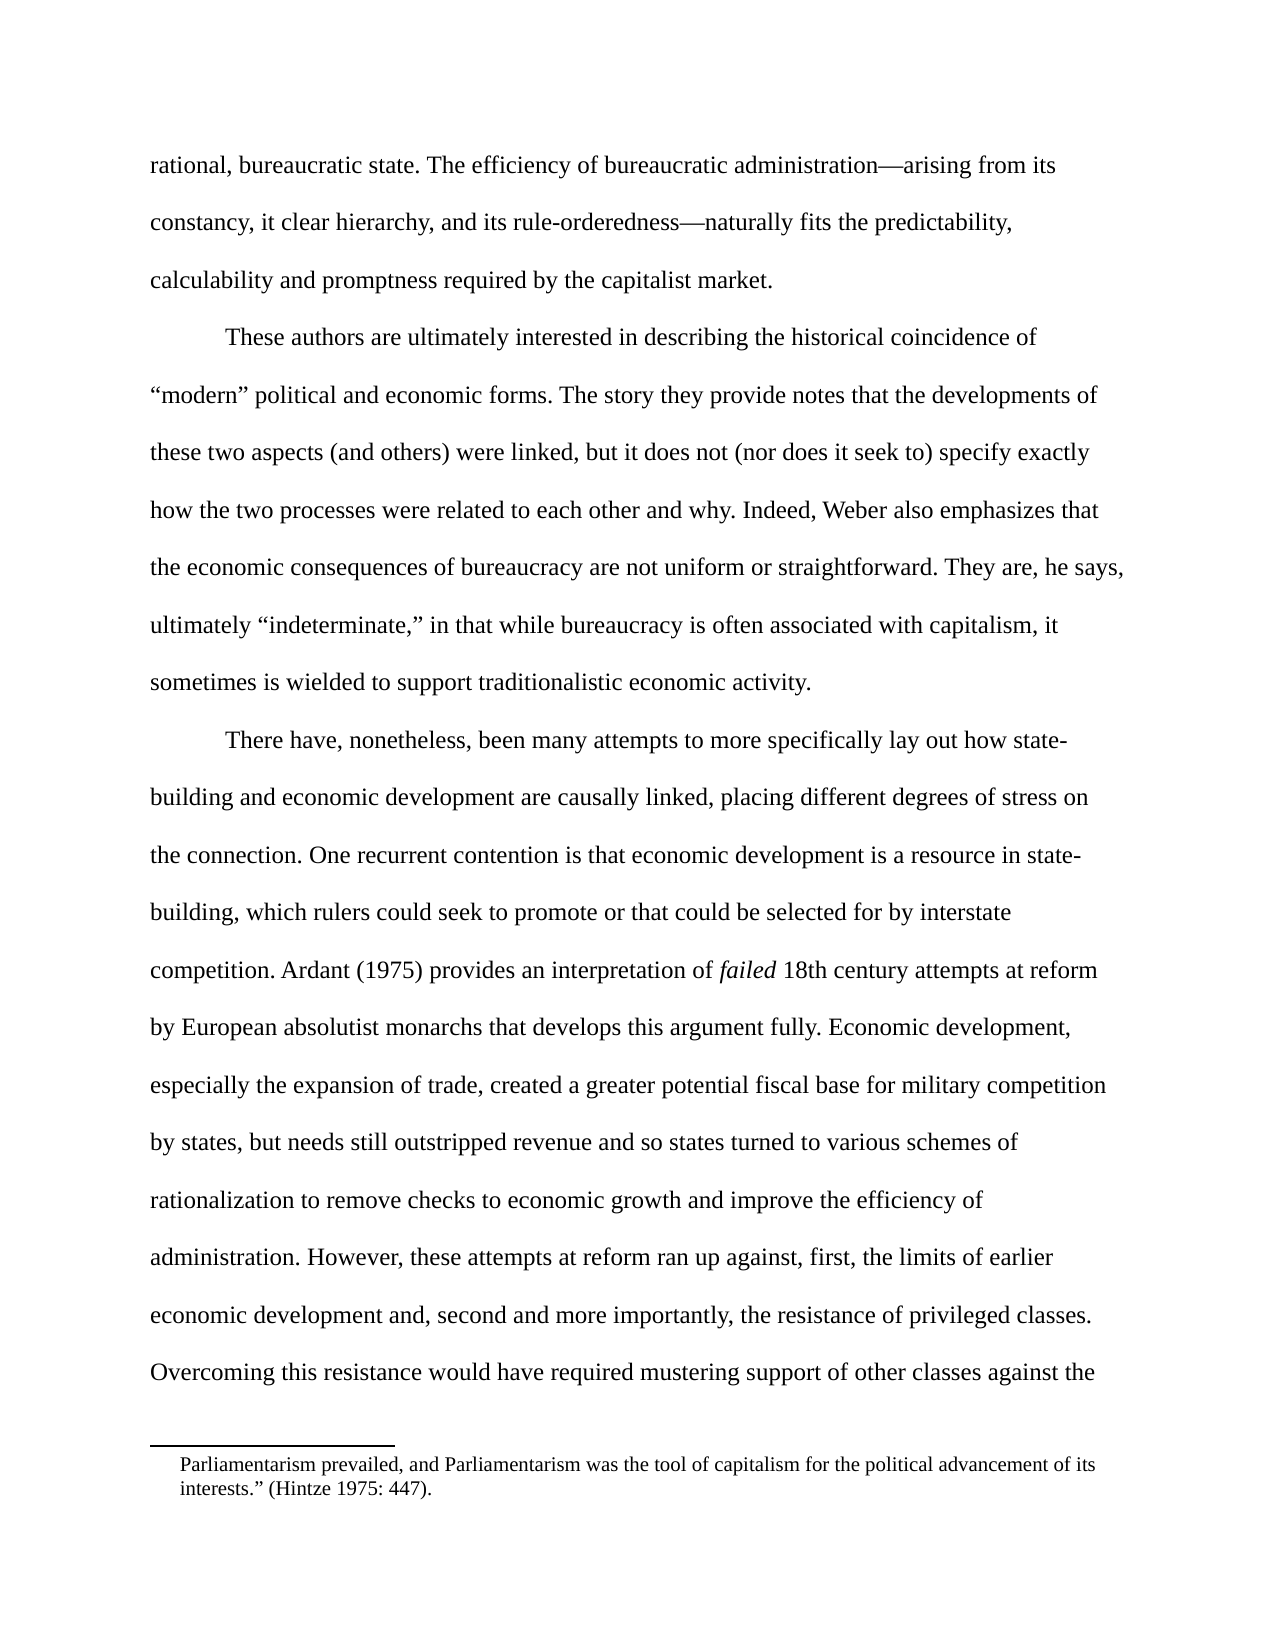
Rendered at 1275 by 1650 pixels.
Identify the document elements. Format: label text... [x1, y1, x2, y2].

text These authors are ultimately interested in describing the historical coincidence of “modern” political and economic forms. The story they provide notes that the developments of these two aspects (and others) were linked, but it does not (nor does it seek to) specify exactly how the two processes were related to each other and why. Indeed, Weber also emphasizes that the economic consequences of bureaucracy are not uniform or straightforward. They are, he says, ultimately “indeterminate,” in that while bureaucracy is often associated with capitalism, it sometimes is wielded to support traditionalistic economic activity. [150, 322, 1125, 696]
text rational, bureaucratic state. The efficiency of bureaucratic administration—arising from its constancy, it clear hierarchy, and its rule-orderedness—naturally fits the predictability, calculability and promptness required by the capitalist market. [150, 150, 1125, 294]
text Parliamentarism prevailed, and Parliamentarism was the tool of capitalism for the political advancement of its interests.” (Hintze 1975: 447). [150, 1452, 1125, 1500]
text There have, nonetheless, been many attempts to more specifically lay out how state-building and economic development are causally linked, placing different degrees of stress on the connection. One recurrent contention is that economic development is a resource in state-building, which rulers could seek to promote or that could be selected for by interstate competition. Ardant (1975) provides an interpretation of failed 18th century attempts at reform by European absolutist monarchs that develops this argument fully. Economic development, especially the expansion of trade, created a greater potential fiscal base for military competition by states, but needs still outstripped revenue and so states turned to various schemes of rationalization to remove checks to economic growth and improve the efficiency of administration. However, these attempts at reform ran up against, first, the limits of earlier economic development and, second and more importantly, the resistance of privileged classes. Overcoming this resistance would have required mustering support of other classes against the [150, 725, 1125, 1386]
